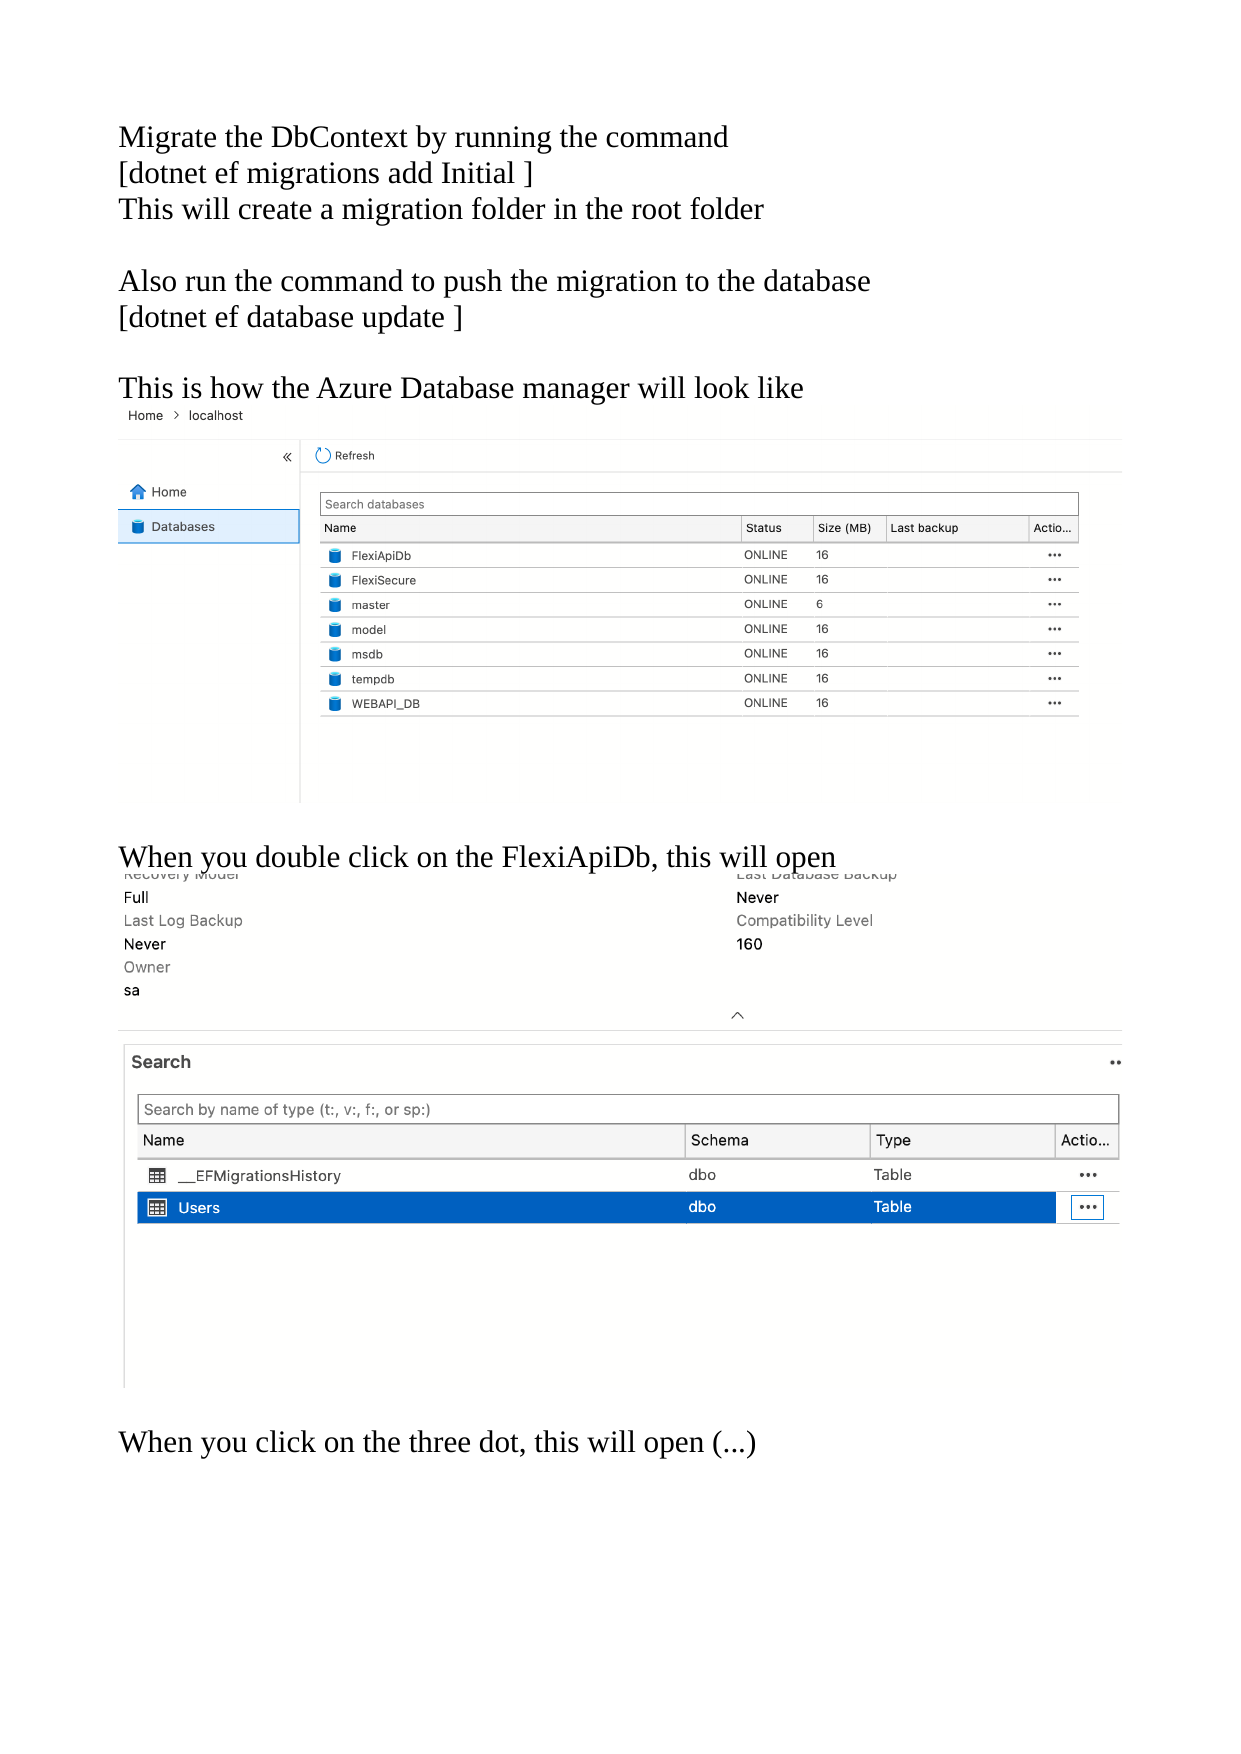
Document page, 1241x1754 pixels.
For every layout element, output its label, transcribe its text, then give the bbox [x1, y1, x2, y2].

text [dotnet ef database update ] [118, 298, 1122, 334]
text When you double click on the FlexiApiDb, this will open [118, 838, 1122, 874]
text Migrate the DbContext by running the command [118, 118, 1122, 154]
text [dotnet ef migrations add Initial ] [118, 154, 1122, 190]
text When you click on the three dot, this will open (...) [118, 1423, 1122, 1459]
picture [118, 874, 1123, 1388]
text Also run the command to push the migration to the database [118, 262, 1122, 298]
text This is how the Azure Database manager will look like [118, 370, 1122, 405]
picture [118, 405, 1123, 803]
text This will create a migration folder in the root folder [118, 190, 1122, 226]
